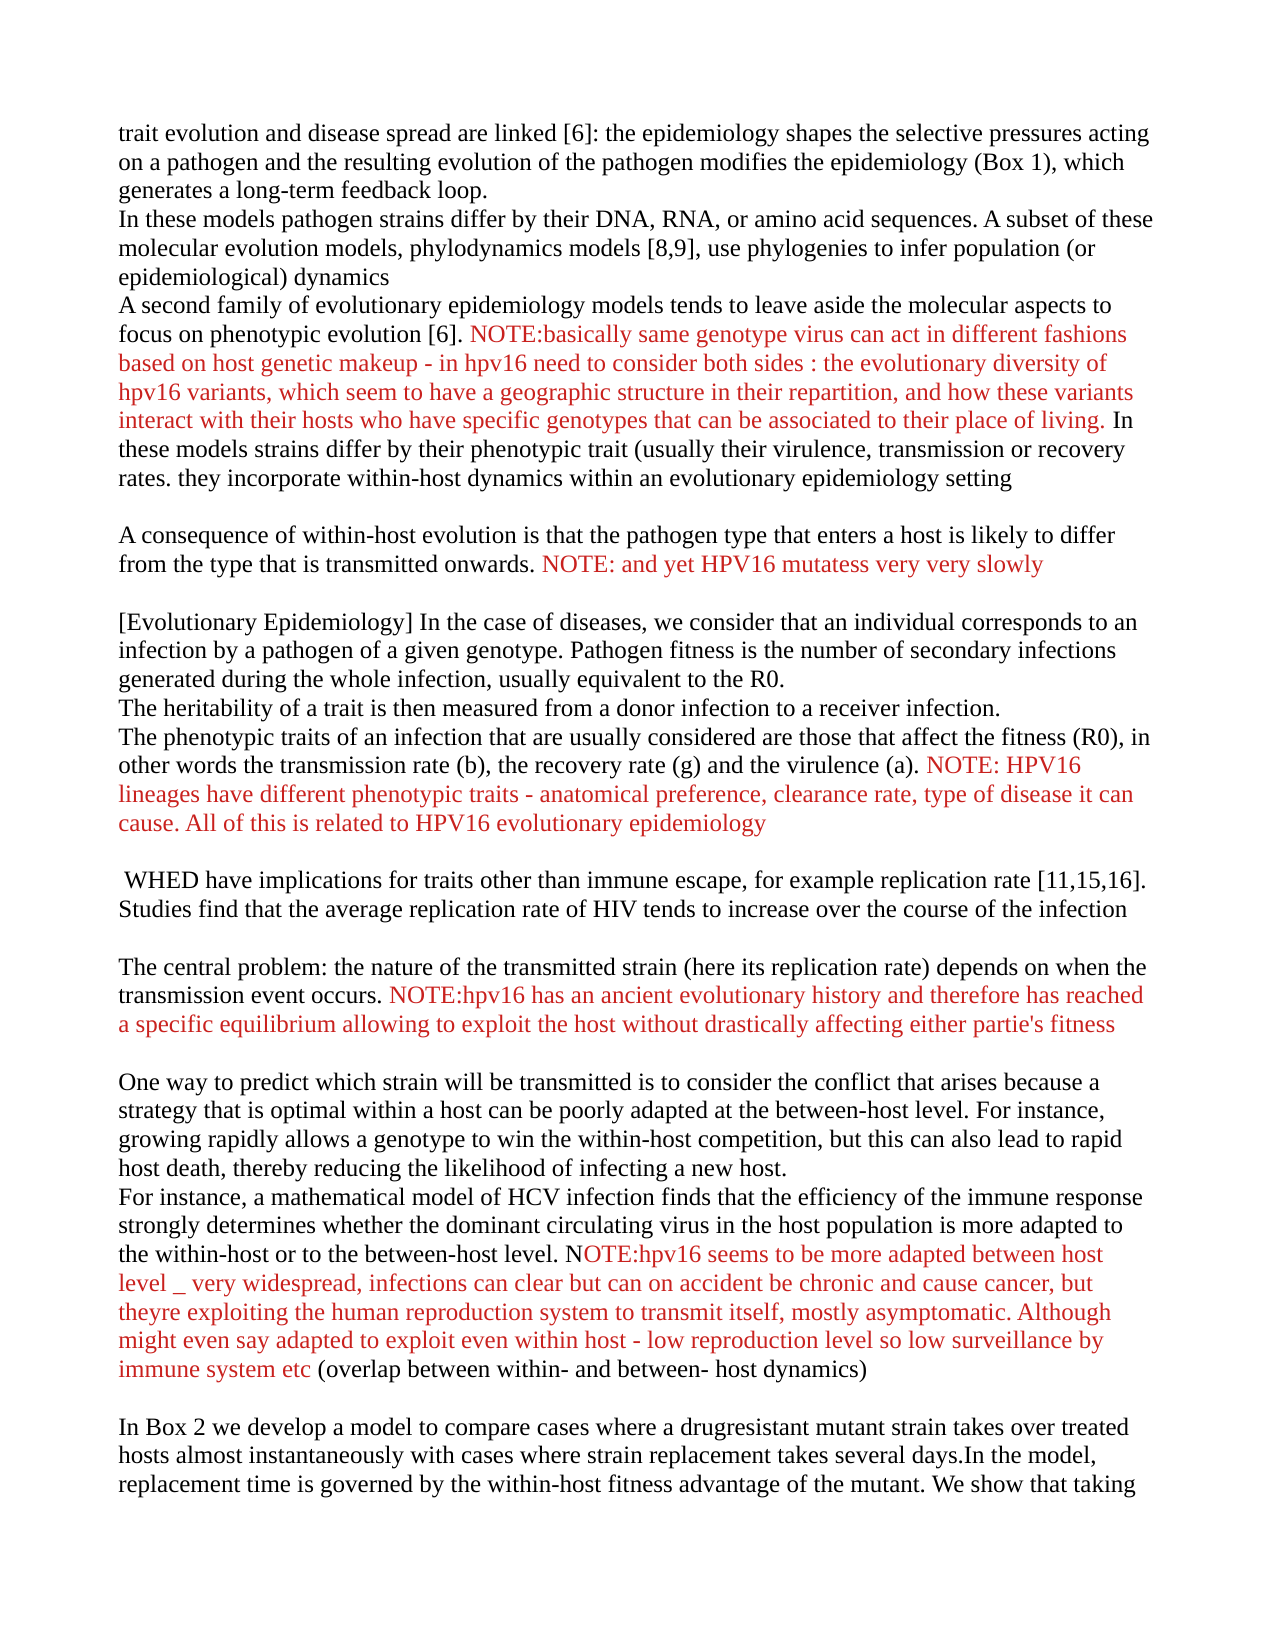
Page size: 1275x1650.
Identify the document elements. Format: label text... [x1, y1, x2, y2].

text The central problem: the nature of the transmitted strain (here its replication rate) depends on when the transmission event occurs. NOTE:hpv16 has an ancient evolutionary history and therefore has reached a specific equilibrium allowing to exploit the host without drastically affecting either partie's fitness [118, 952, 1157, 1038]
text The phenotypic traits of an infection that are usually considered are those that affect the fitness (R0), in other words the transmission rate (b), the recovery rate (g) and the virulence (a). NOTE: HPV16 lineages have different phenotypic traits - anatomical preference, clearance rate, type of disease it can cause. All of this is related to HPV16 evolutionary epidemiology [118, 722, 1157, 837]
text One way to predict which strain will be transmitted is to consider the conflict that arises because a strategy that is optimal within a host can be poorly adapted at the between-host level. For instance, growing rapidly allows a genotype to win the within-host competition, but this can also lead to rapid host death, thereby reducing the likelihood of infecting a new host. For instance, a mathematical model of HCV infection finds that the efficiency of the immune response strongly determines whether the dominant circulating virus in the host population is more adapted to the within-host or to the between-host level. NOTE:hpv16 seems to be more adapted between host level _ very widespread, infections can clear but can on accident be chronic and cause cancer, but theyre exploiting the human reproduction system to transmit itself, mostly asymptomatic. Although might even say adapted to exploit even within host - low reproduction level so low surveillance by immune system etc (overlap between within- and between- host dynamics) [118, 1067, 1157, 1383]
text [Evolutionary Epidemiology] In the case of diseases, we consider that an individual corresponds to an infection by a pathogen of a given genotype. Pathogen fitness is the number of secondary infections generated during the whole infection, usually equivalent to the R0. [118, 607, 1157, 693]
text A second family of evolutionary epidemiology models tends to leave aside the molecular aspects to focus on phenotypic evolution [6]. NOTE:basically same genotype virus can act in different fashions based on host genetic makeup - in hpv16 need to consider both sides : the evolutionary diversity of hpv16 variants, which seem to have a geographic structure in their repartition, and how these variants interact with their hosts who have specific genotypes that can be associated to their place of living. In these models strains differ by their phenotypic trait (usually their virulence, transmission or recovery rates. they incorporate within-host dynamics within an evolutionary epidemiology setting [118, 291, 1157, 492]
text In these models pathogen strains differ by their DNA, RNA, or amino acid sequences. A subset of these molecular evolution models, phylodynamics models [8,9], use phylogenies to infer population (or epidemiological) dynamics [118, 204, 1157, 291]
text A consequence of within-host evolution is that the pathogen type that enters a host is likely to differ from the type that is transmitted onwards. NOTE: and yet HPV16 mutatess very very slowly [118, 521, 1157, 578]
text trait evolution and disease spread are linked [6]: the epidemiology shapes the selective pressures acting on a pathogen and the resulting evolution of the pathogen modifies the epidemiology (Box 1), which generates a long-term feedback loop. [118, 118, 1157, 204]
text In Box 2 we develop a model to compare cases where a drugresistant mutant strain takes over treated hosts almost instantaneously with cases where strain replacement takes several days.In the model, replacement time is governed by the within-host fitness advantage of the mutant. We show that taking [118, 1412, 1157, 1498]
text The heritability of a trait is then measured from a donor infection to a receiver infection. [118, 693, 1157, 722]
text WHED have implications for traits other than immune escape, for example replication rate [11,15,16]. Studies find that the average replication rate of HIV tends to increase over the course of the infection [118, 866, 1157, 923]
